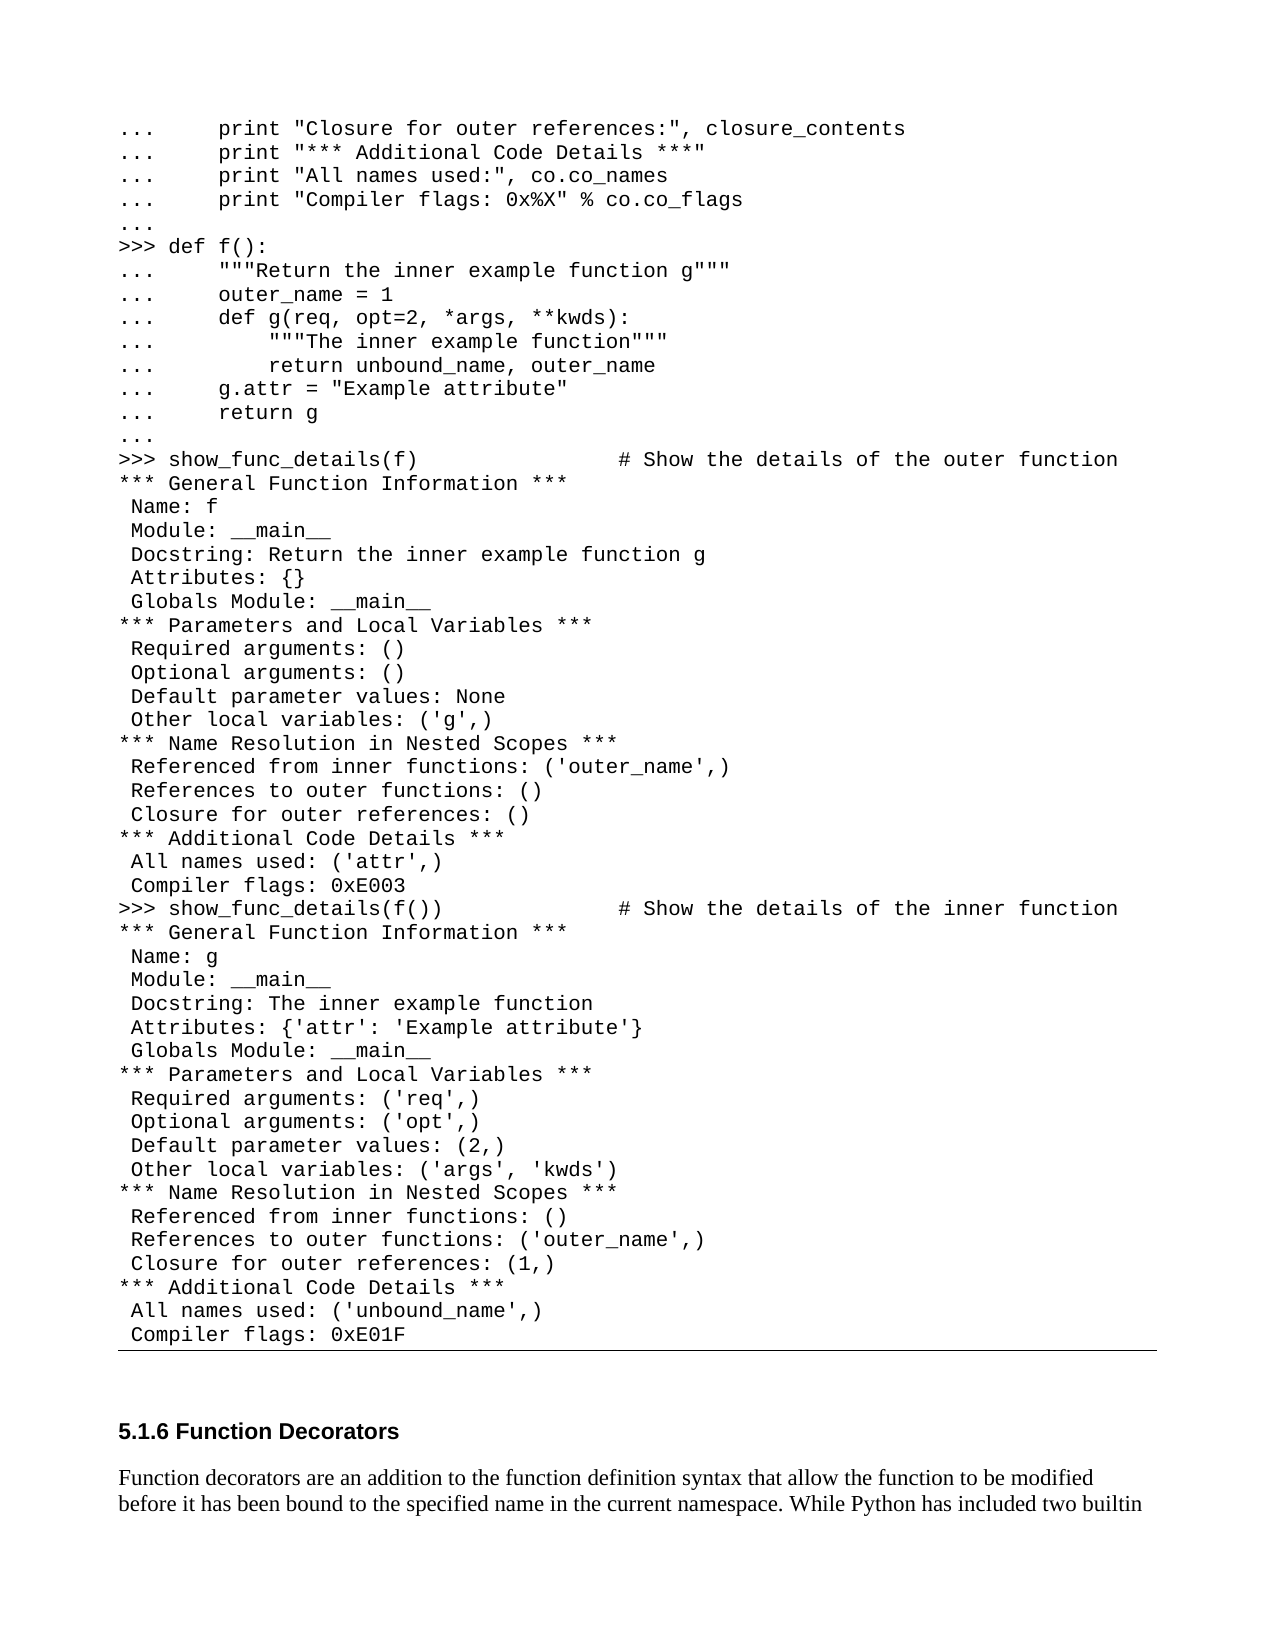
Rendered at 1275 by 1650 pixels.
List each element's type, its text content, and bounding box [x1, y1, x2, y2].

text ... [118, 213, 1157, 236]
text Name: f [118, 496, 1157, 520]
text Optional arguments: ('opt',) [118, 1111, 1157, 1135]
text Globals Module: __main__ [118, 591, 1157, 615]
text *** Name Resolution in Nested Scopes *** [118, 733, 1157, 757]
text *** Parameters and Local Variables *** [118, 615, 1157, 638]
text >>> def f(): [118, 236, 1157, 260]
text Docstring: Return the inner example function g [118, 544, 1157, 567]
text Required arguments: () [118, 638, 1157, 662]
text ... def g(req, opt=2, *args, **kwds): [118, 307, 1157, 331]
text Required arguments: ('req',) [118, 1088, 1157, 1111]
text ... return unbound_name, outer_name [118, 354, 1157, 378]
text Other local variables: ('args', 'kwds') [118, 1158, 1157, 1182]
text Name: g [118, 946, 1157, 969]
text ... print "All names used:", co.co_names [118, 165, 1157, 189]
text All names used: ('unbound_name',) [118, 1300, 1157, 1324]
text ... [118, 426, 1157, 449]
text Closure for outer references: (1,) [118, 1253, 1157, 1277]
subtitle 5.1.6 Function Decorators [118, 1413, 1157, 1444]
text Docstring: The inner example function [118, 993, 1157, 1017]
text References to outer functions: ('outer_name',) [118, 1229, 1157, 1253]
text Compiler flags: 0xE01F [118, 1324, 1157, 1350]
text Module: __main__ [118, 969, 1157, 993]
text ... outer_name = 1 [118, 284, 1157, 307]
text ... """The inner example function""" [118, 331, 1157, 354]
text Other local variables: ('g',) [118, 709, 1157, 733]
text ... print "Closure for outer references:", closure_contents [118, 118, 1157, 142]
text *** Parameters and Local Variables *** [118, 1064, 1157, 1088]
text Attributes: {'attr': 'Example attribute'} [118, 1017, 1157, 1040]
text Attributes: {} [118, 567, 1157, 591]
text All names used: ('attr',) [118, 851, 1157, 875]
text Globals Module: __main__ [118, 1040, 1157, 1064]
text ... """Return the inner example function g""" [118, 260, 1157, 284]
text *** Name Resolution in Nested Scopes *** [118, 1182, 1157, 1206]
text Referenced from inner functions: () [118, 1206, 1157, 1229]
text Default parameter values: None [118, 686, 1157, 709]
text ... print "Compiler flags: 0x%X" % co.co_flags [118, 189, 1157, 213]
text >>> show_func_details(f) # Show the details of the outer function [118, 449, 1157, 473]
text ... return g [118, 402, 1157, 426]
text ... g.attr = "Example attribute" [118, 378, 1157, 402]
text References to outer functions: () [118, 780, 1157, 804]
text Referenced from inner functions: ('outer_name',) [118, 757, 1157, 780]
text Closure for outer references: () [118, 804, 1157, 827]
text *** Additional Code Details *** [118, 827, 1157, 851]
text Default parameter values: (2,) [118, 1135, 1157, 1158]
text Compiler flags: 0xE003 [118, 875, 1157, 898]
text *** Additional Code Details *** [118, 1277, 1157, 1300]
text Module: __main__ [118, 520, 1157, 544]
text *** General Function Information *** [118, 922, 1157, 946]
text Optional arguments: () [118, 662, 1157, 686]
text ... print "*** Additional Code Details ***" [118, 142, 1157, 165]
text Function decorators are an addition to the function definition syntax that allow the function to be modified before it has been bound to the specified name in the current namespace. While Python has included two builtin [118, 1465, 1157, 1516]
text >>> show_func_details(f()) # Show the details of the inner function [118, 898, 1157, 922]
text *** General Function Information *** [118, 473, 1157, 496]
